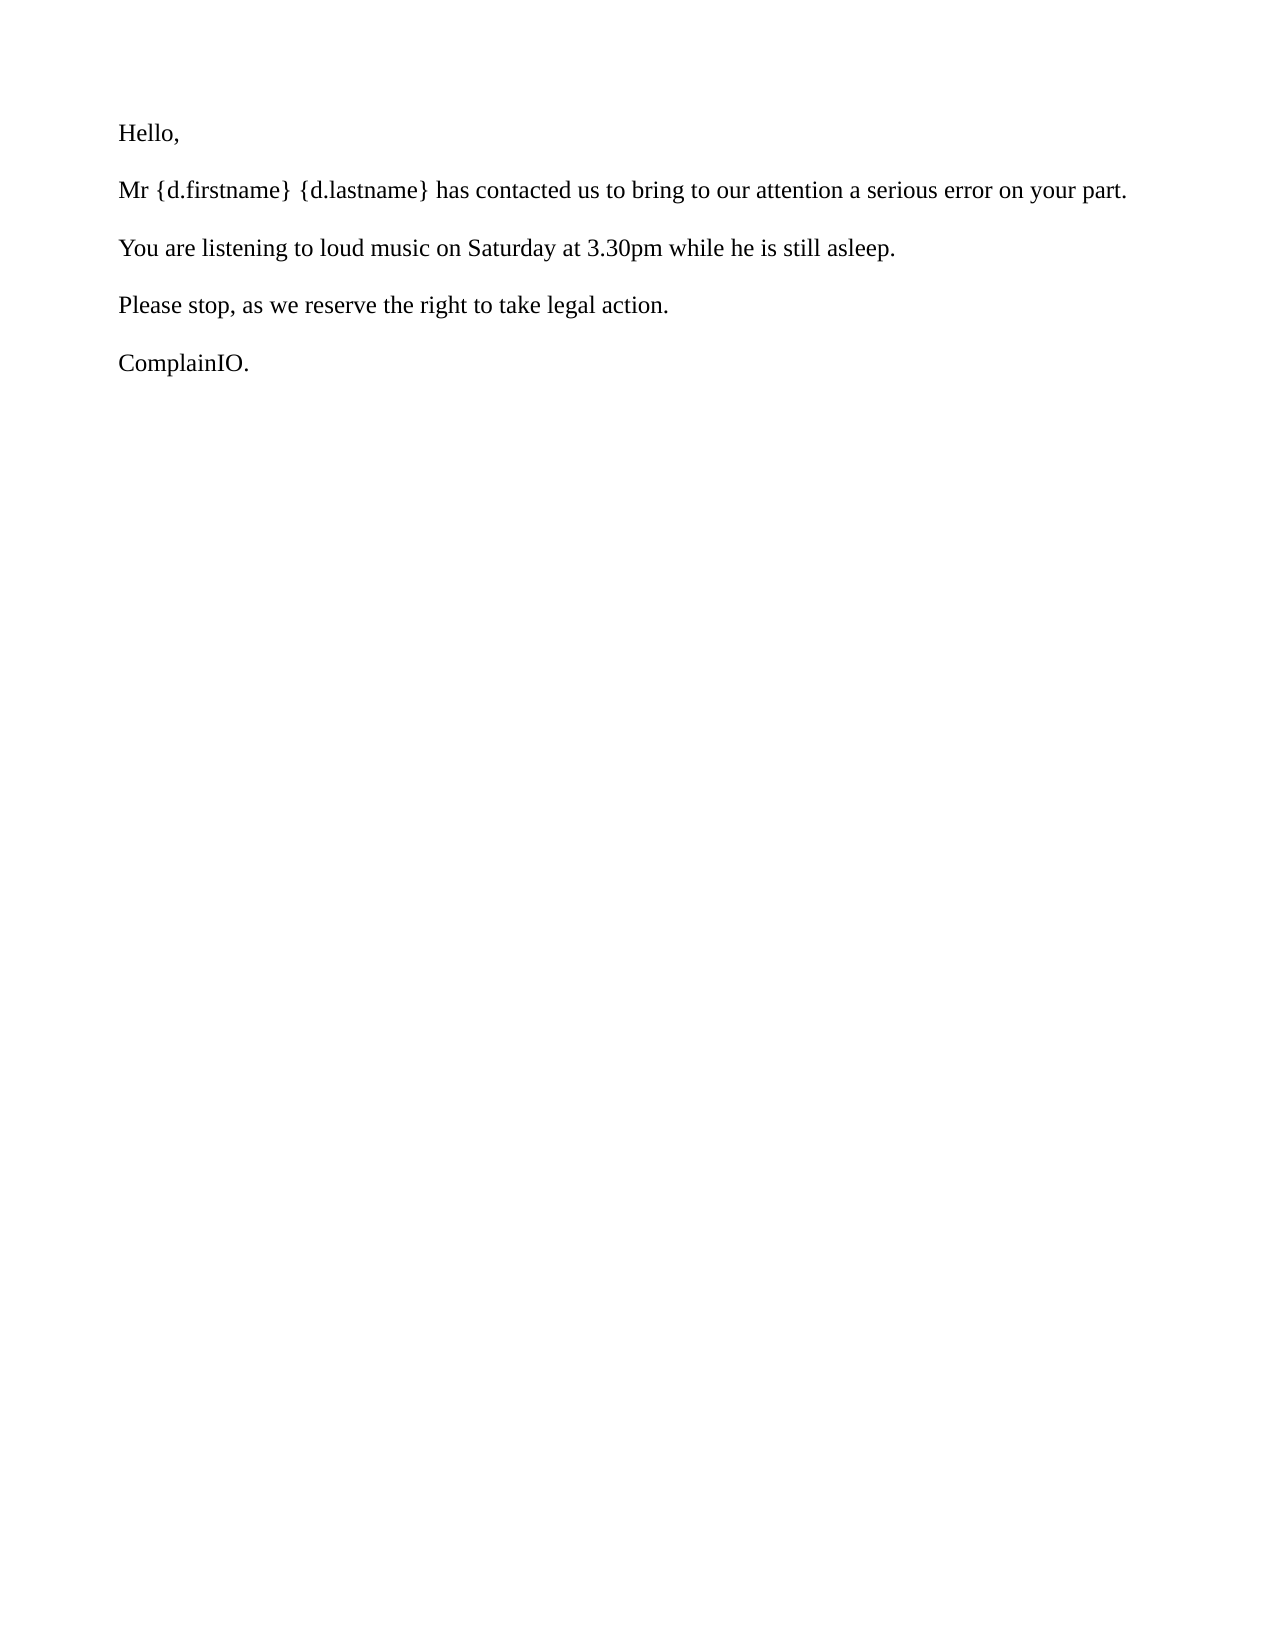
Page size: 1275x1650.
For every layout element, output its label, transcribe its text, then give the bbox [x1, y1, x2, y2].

text ComplainIO. [118, 348, 1157, 377]
text Hello, [118, 118, 1157, 147]
text Mr {d.firstname} {d.lastname} has contacted us to bring to our attention a serious error on your part. [118, 176, 1157, 204]
text You are listening to loud music on Saturday at 3.30pm while he is still asleep. [118, 233, 1157, 262]
text Please stop, as we reserve the right to take legal action. [118, 291, 1157, 319]
